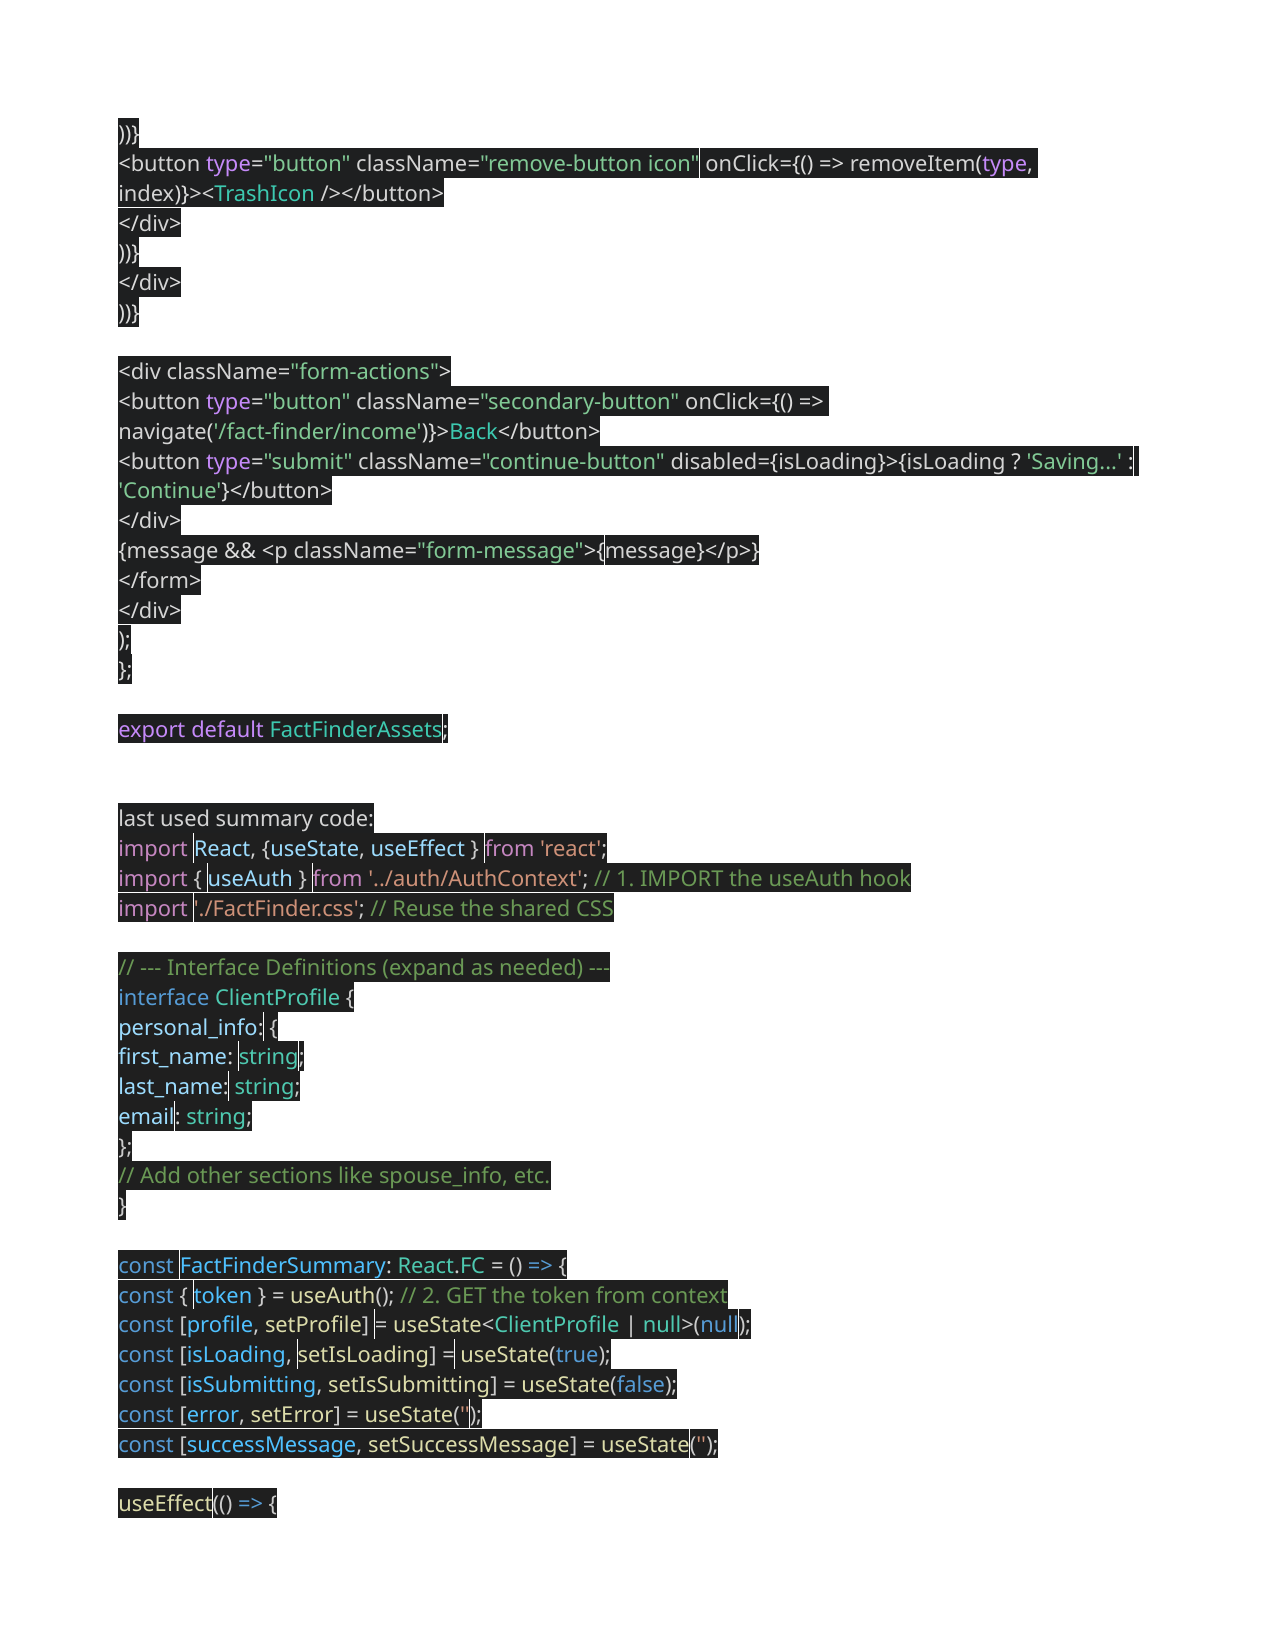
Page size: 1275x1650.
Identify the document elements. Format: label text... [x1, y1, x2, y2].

text }; [118, 1131, 1157, 1161]
text last_name: string; [118, 1071, 1157, 1101]
text first_name: string; [118, 1041, 1157, 1071]
text ); [118, 624, 1157, 654]
text const FactFinderSummary: React.FC = () => { [118, 1250, 1157, 1279]
text ))} [118, 297, 1157, 327]
text const [error, setError] = useState(''); [118, 1399, 1157, 1428]
text <div className="form-actions"> [118, 356, 1157, 386]
text ))} [118, 118, 1157, 148]
text </div> [118, 207, 1157, 237]
text useEffect(() => { [118, 1488, 1157, 1518]
text </div> [118, 595, 1157, 624]
text ))} [118, 237, 1157, 267]
text import { useAuth } from '../auth/AuthContext'; // 1. IMPORT the useAuth hook [118, 863, 1157, 892]
text // Add other sections like spouse_info, etc. [118, 1161, 1157, 1190]
text personal_info: { [118, 1012, 1157, 1041]
text </form> [118, 565, 1157, 595]
text {message && <p className="form-message">{message}</p>} [118, 535, 1157, 565]
text const [isSubmitting, setIsSubmitting] = useState(false); [118, 1369, 1157, 1399]
text const [isLoading, setIsLoading] = useState(true); [118, 1339, 1157, 1369]
text <button type="button" className="remove-button icon" onClick={() => removeItem(type, index)}><TrashIcon /></button> [118, 148, 1157, 207]
text <button type="button" className="secondary-button" onClick={() => navigate('/fact-finder/income')}>Back</button> [118, 386, 1157, 446]
text export default FactFinderAssets; [118, 714, 1157, 743]
text interface ClientProfile { [118, 982, 1157, 1012]
text <button type="submit" className="continue-button" disabled={isLoading}>{isLoading ? 'Saving...' : 'Continue'}</button> [118, 446, 1157, 505]
text const [successMessage, setSuccessMessage] = useState(''); [118, 1428, 1157, 1458]
text // --- Interface Definitions (expand as needed) --- [118, 952, 1157, 982]
text } [118, 1190, 1157, 1220]
text last used summary code: import React, {useState, useEffect } from 'react'; [118, 743, 1157, 863]
text }; [118, 654, 1157, 684]
text </div> [118, 267, 1157, 297]
text const { token } = useAuth(); // 2. GET the token from context [118, 1279, 1157, 1309]
text </div> [118, 505, 1157, 535]
text const [profile, setProfile] = useState<ClientProfile | null>(null); [118, 1309, 1157, 1339]
text import './FactFinder.css'; // Reuse the shared CSS [118, 892, 1157, 922]
text email: string; [118, 1101, 1157, 1131]
